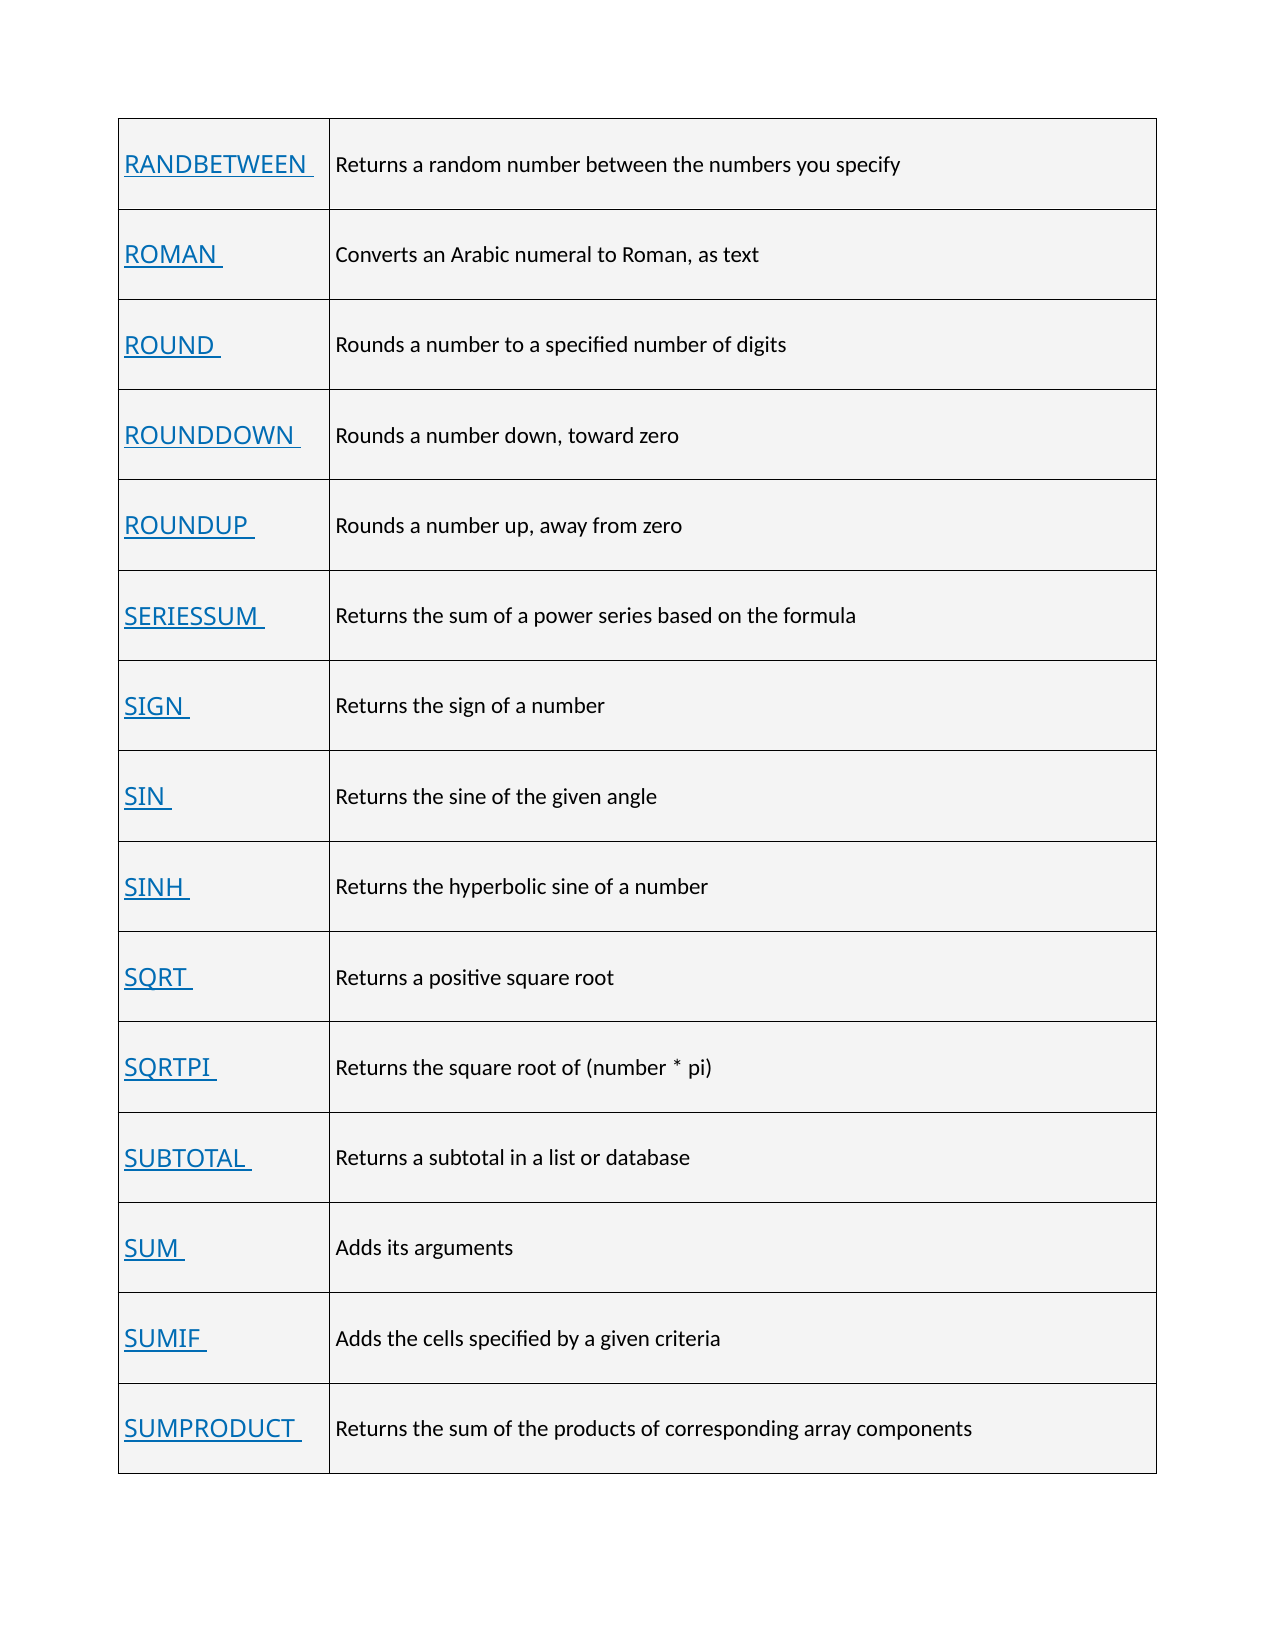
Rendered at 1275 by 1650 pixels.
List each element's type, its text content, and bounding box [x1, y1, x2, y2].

table_cell ROMAN [119, 210, 329, 299]
table_cell SIN [119, 751, 329, 841]
table_cell Returns the square root of (number * pi) [330, 1022, 1156, 1112]
table_cell Adds the cells specified by a given criteria [330, 1293, 1156, 1382]
table_cell RANDBETWEEN [119, 119, 329, 208]
table_cell Returns a random number between the numbers you specify [330, 119, 1156, 208]
table_cell Returns the hyperbolic sine of a number [330, 842, 1156, 931]
table_cell Converts an Arabic numeral to Roman, as text [330, 210, 1156, 299]
table_cell SUMIF [119, 1293, 329, 1382]
table_cell Returns the sign of a number [330, 661, 1156, 750]
table_cell SQRTPI [119, 1022, 329, 1112]
table_cell ROUND [119, 300, 329, 389]
table_cell Returns a subtotal in a list or database [330, 1113, 1156, 1202]
table_cell Returns the sum of the products of corresponding array components [330, 1384, 1156, 1473]
table_cell SQRT [119, 932, 329, 1021]
table_cell Rounds a number down, toward zero [330, 390, 1156, 479]
table_cell Returns a positive square root [330, 932, 1156, 1021]
table_cell Returns the sine of the given angle [330, 751, 1156, 841]
table_cell Rounds a number to a specified number of digits [330, 300, 1156, 389]
table_cell SUBTOTAL [119, 1113, 329, 1202]
table_cell Adds its arguments [330, 1203, 1156, 1292]
table_cell Rounds a number up, away from zero [330, 480, 1156, 570]
table_cell SIGN [119, 661, 329, 750]
table_cell ROUNDDOWN [119, 390, 329, 479]
table_cell SERIESSUM [119, 571, 329, 660]
table_cell SINH [119, 842, 329, 931]
table_cell SUMPRODUCT [119, 1384, 329, 1473]
table_cell SUM [119, 1203, 329, 1292]
table_cell Returns the sum of a power series based on the formula [330, 571, 1156, 660]
table_cell ROUNDUP [119, 480, 329, 570]
